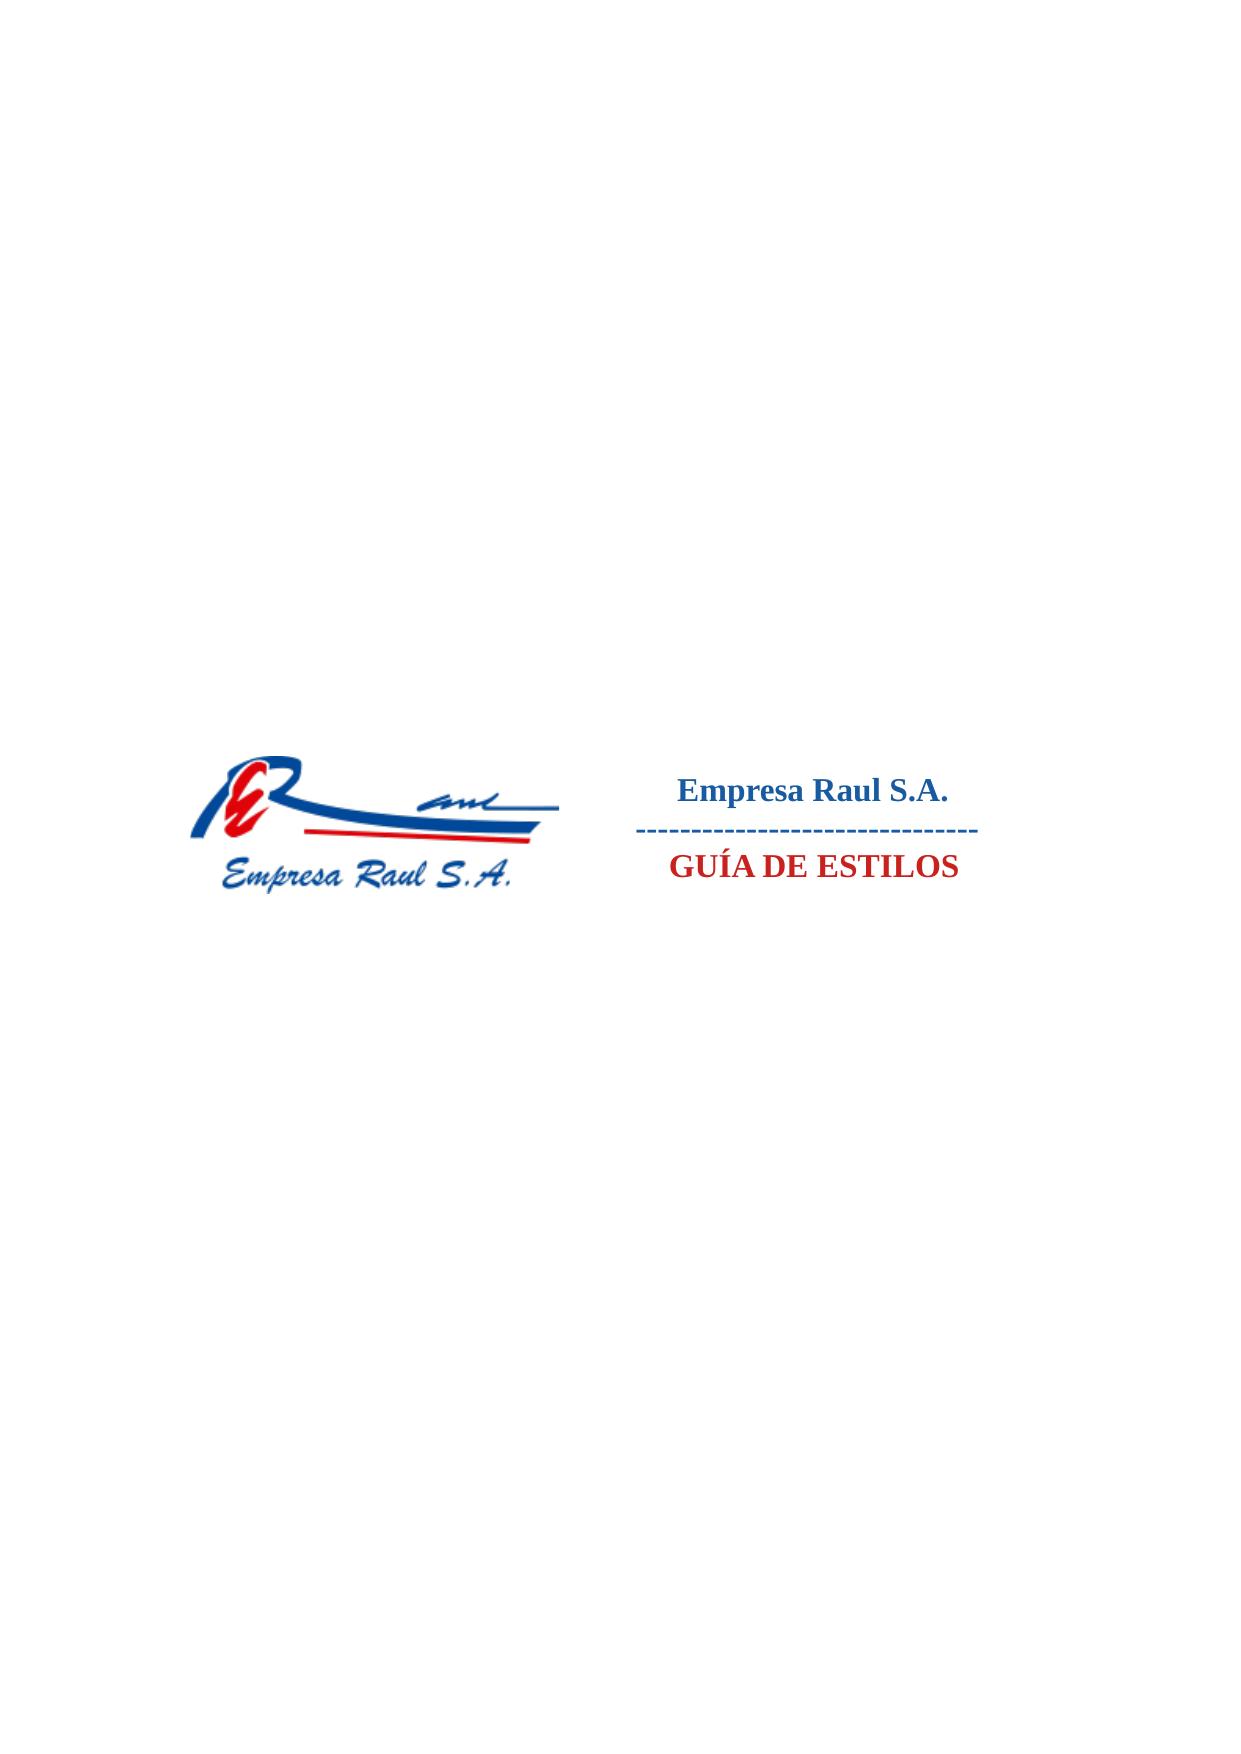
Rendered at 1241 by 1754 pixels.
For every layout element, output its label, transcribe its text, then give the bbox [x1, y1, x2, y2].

text GUÍA DE ESTILOS [560, 846, 1122, 885]
text ------------------------------- [118, 808, 190, 846]
picture [190, 756, 560, 894]
text [118, 846, 190, 885]
text ------------------------------- [560, 808, 1122, 846]
text [118, 770, 190, 808]
text Empresa Raul S.A. [560, 770, 1122, 808]
